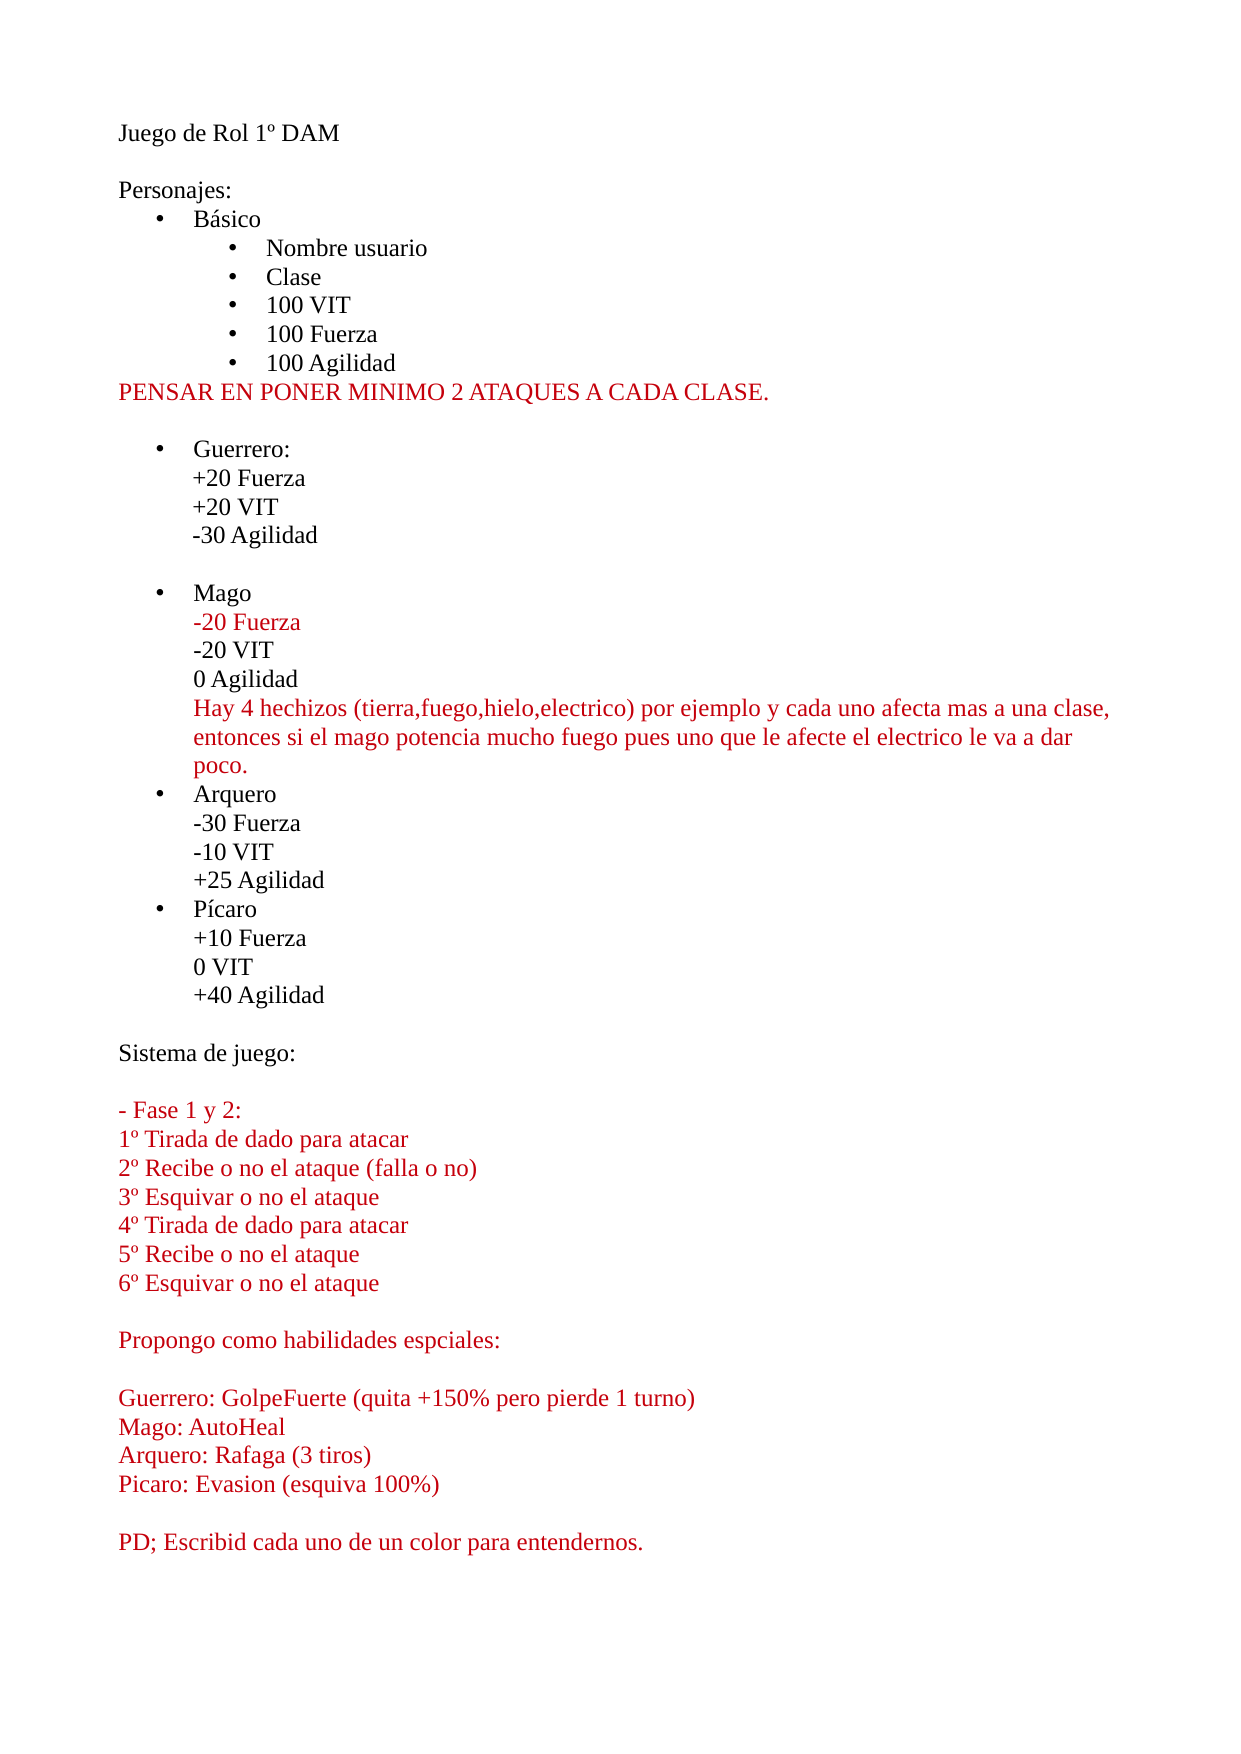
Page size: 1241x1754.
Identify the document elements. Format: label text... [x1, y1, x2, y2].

list Guerrero: [156, 434, 1122, 463]
list 100 VIT [228, 291, 1122, 319]
text Personajes: [118, 176, 1122, 204]
list +10 Fuerza [156, 923, 1122, 952]
text Propongo como habilidades espciales: [118, 1326, 1122, 1354]
text Picaro: Evasion (esquiva 100%) [118, 1469, 1122, 1498]
list PENSAR EN PONER MINIMO 2 ATAQUES A CADA CLASE. [118, 377, 1122, 406]
text Arquero: Rafaga (3 tiros) [118, 1441, 1122, 1469]
text +20 VIT [118, 492, 1122, 521]
text Mago: AutoHeal [118, 1412, 1122, 1441]
list Nombre usuario [228, 233, 1122, 262]
text 5º Recibe o no el ataque [118, 1239, 1122, 1268]
list -20 Fuerza [156, 607, 1122, 636]
list Básico [156, 204, 1122, 233]
text +20 Fuerza [118, 463, 1122, 492]
text -30 Agilidad [118, 521, 1122, 549]
text Guerrero: GolpeFuerte (quita +150% pero pierde 1 turno) [118, 1383, 1122, 1412]
list +40 Agilidad [156, 981, 1122, 1009]
text 1º Tirada de dado para atacar [118, 1124, 1122, 1153]
list -10 VIT [156, 837, 1122, 866]
list Pícaro [156, 894, 1122, 923]
text 2º Recibe o no el ataque (falla o no) [118, 1153, 1122, 1182]
list Hay 4 hechizos (tierra,fuego,hielo,electrico) por ejemplo y cada uno afecta mas a una clase, entonces si el mago potencia mucho fuego pues uno que le afecte el electrico le va a dar poco. [156, 693, 1122, 779]
text PD; Escribid cada uno de un color para entendernos. [118, 1527, 1122, 1556]
text 6º Esquivar o no el ataque [118, 1268, 1122, 1297]
list 0 VIT [156, 952, 1122, 981]
text - Fase 1 y 2: [118, 1096, 1122, 1124]
list -30 Fuerza [156, 808, 1122, 837]
list +25 Agilidad [156, 866, 1122, 894]
list 100 Agilidad [228, 348, 1122, 377]
list 100 Fuerza [228, 319, 1122, 348]
list Mago [156, 578, 1122, 607]
list 0 Agilidad [156, 664, 1122, 693]
list Arquero [156, 779, 1122, 808]
text Sistema de juego: [118, 1038, 1122, 1067]
list Clase [228, 262, 1122, 291]
text 4º Tirada de dado para atacar [118, 1211, 1122, 1239]
text 3º Esquivar o no el ataque [118, 1182, 1122, 1211]
text Juego de Rol 1º DAM [118, 118, 1122, 147]
list -20 VIT [156, 636, 1122, 664]
